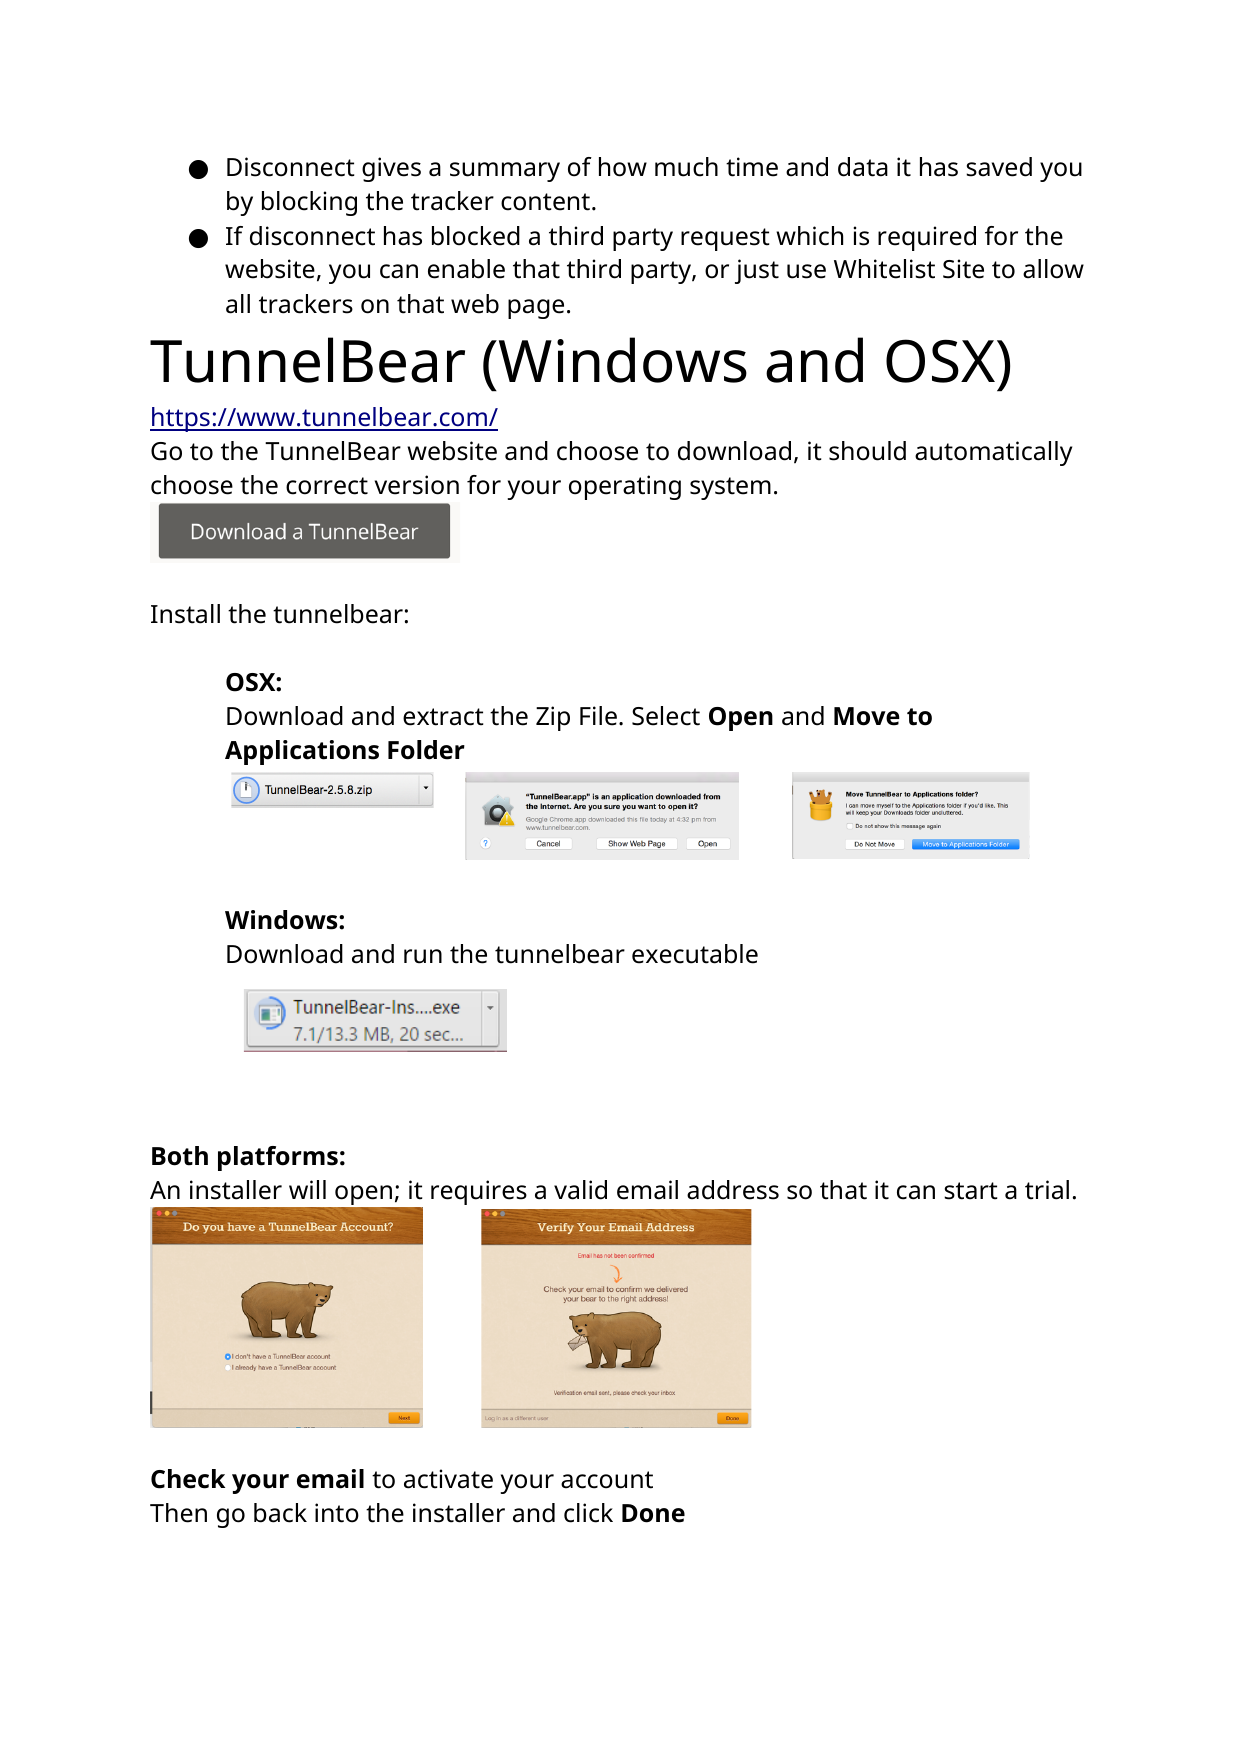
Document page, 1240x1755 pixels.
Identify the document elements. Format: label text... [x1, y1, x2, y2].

list If disconnect has blocked a third party request which is required for the website, you can enable that third party, or just use Whitelist Site to allow all trackers on that web page. [187, 218, 1089, 320]
text Windows: [225, 903, 1089, 937]
text Download and run the tunnelbear executable [225, 937, 1089, 971]
picture [481, 1209, 752, 1428]
text OSX: [225, 664, 1089, 698]
text Download and extract the Zip File. Select Open and Move to Applications Folder [225, 698, 1089, 767]
title TunnelBear (Windows and OSX) [150, 320, 1089, 400]
text Then go back into the installer and click Done [150, 1496, 1089, 1530]
picture [792, 772, 1030, 859]
text Check your email to activate your account [150, 1462, 1089, 1496]
picture [150, 1207, 423, 1428]
text Install the tunnelbear: [150, 596, 1089, 630]
text Both platforms: [150, 1139, 1089, 1173]
text https://www.tunnelbear.com/ [150, 400, 1089, 434]
picture [231, 772, 434, 808]
text An installer will open; it requires a valid email address so that it can start a trial. [150, 1173, 1089, 1207]
picture [150, 502, 461, 563]
text Go to the TunnelBear website and choose to download, it should automatically choose the correct version for your operating system. [150, 434, 1089, 502]
picture [465, 772, 739, 860]
list Disconnect gives a summary of how much time and data it has saved you by blocking the tracker content. [187, 150, 1089, 218]
picture [243, 989, 507, 1052]
